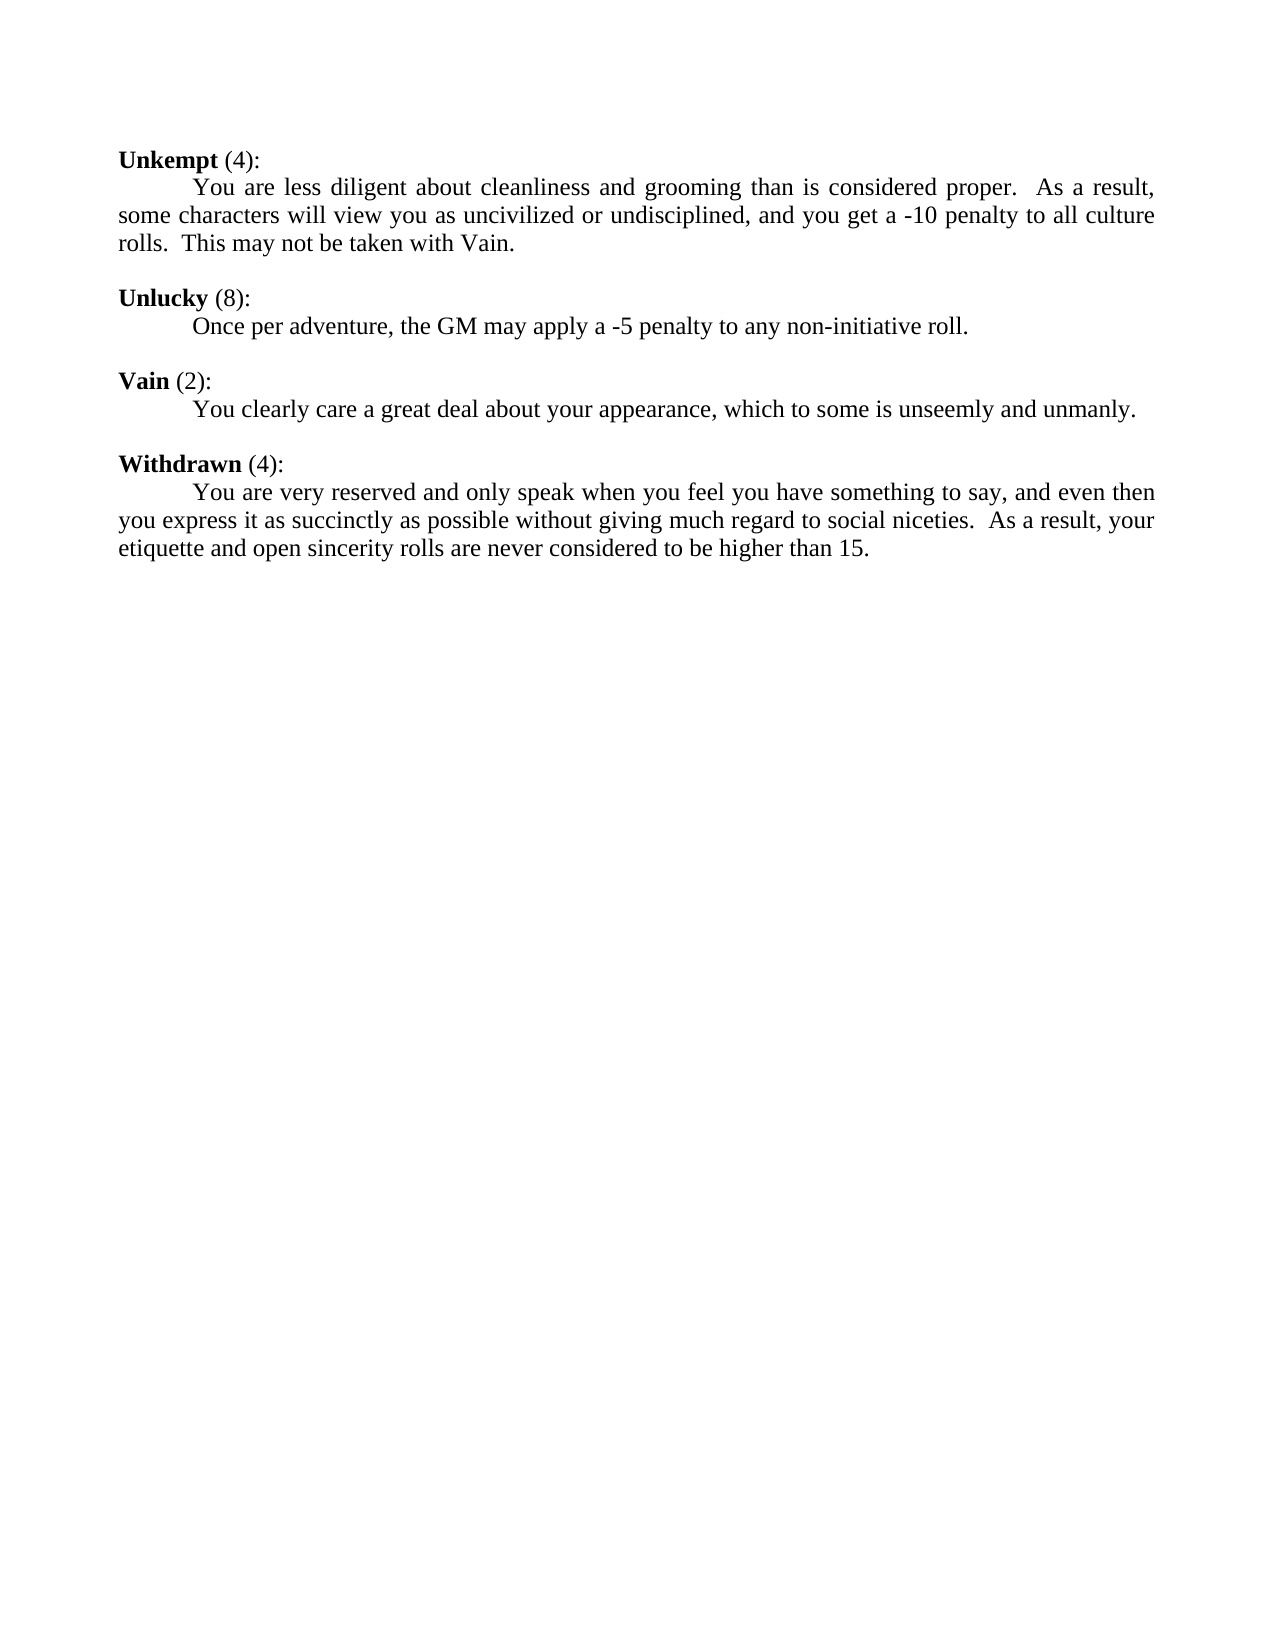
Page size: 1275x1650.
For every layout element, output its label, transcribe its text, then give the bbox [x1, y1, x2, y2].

text You are very reserved and only speak when you feel you have something to say, and even then you express it as succinctly as possible without giving much regard to social niceties. As a result, your etiquette and open sincerity rolls are never considered to be higher than 15. [118, 478, 1157, 561]
text Unlucky (8): [118, 284, 1157, 312]
text You are less diligent about cleanliness and grooming than is considered proper. As a result, some characters will view you as uncivilized or undisciplined, and you get a -10 penalty to all culture rolls. This may not be taken with Vain. [118, 173, 1157, 257]
text You clearly care a great deal about your appearance, which to some is unseemly and unmanly. [118, 395, 1157, 423]
text Once per adventure, the GM may apply a -5 penalty to any non-initiative roll. [118, 312, 1157, 340]
text Vain (2): [118, 367, 1157, 395]
text Unkempt (4): [118, 146, 1157, 173]
text Withdrawn (4): [118, 451, 1157, 478]
